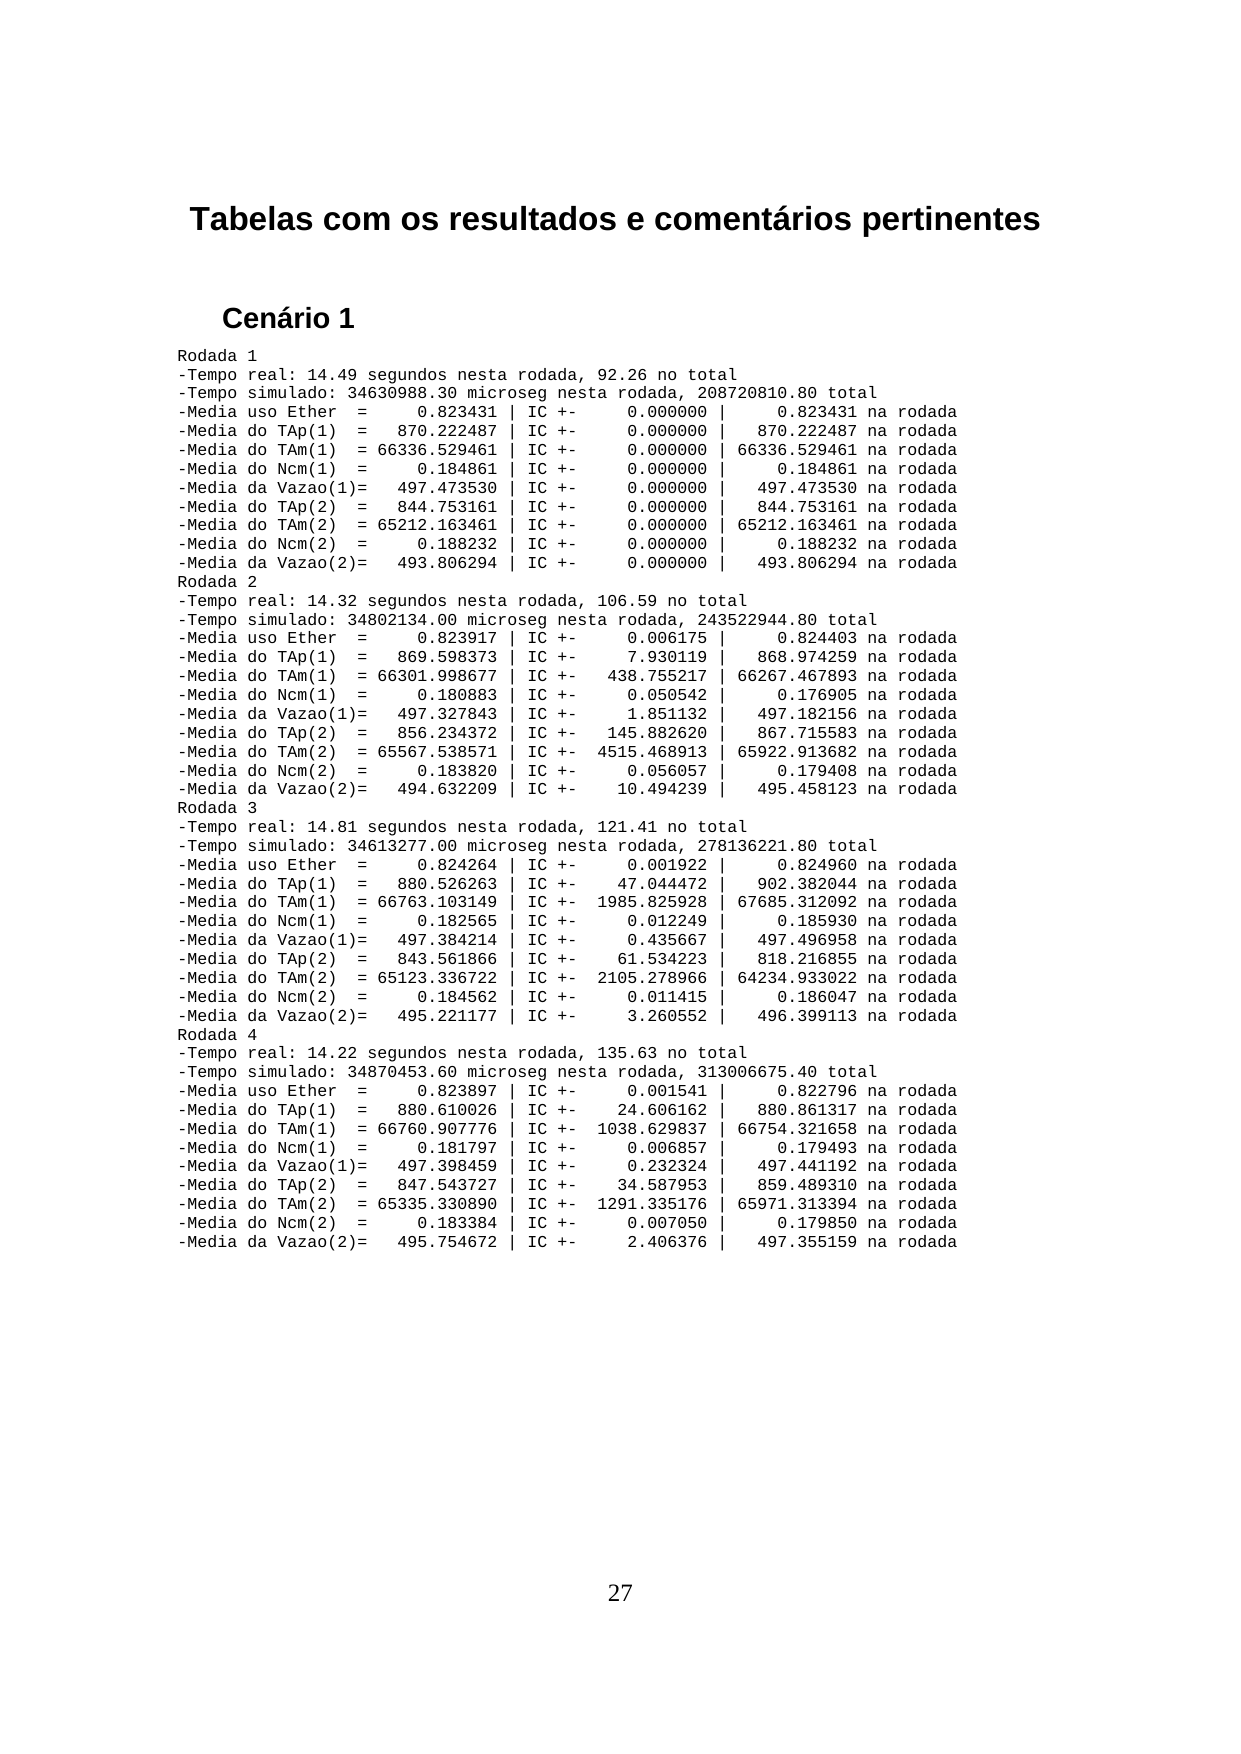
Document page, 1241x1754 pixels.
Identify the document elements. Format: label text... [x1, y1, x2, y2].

text -Tempo simulado: 34630988.30 microseg nesta rodada, 208720810.80 total [177, 385, 1063, 404]
subtitle Cenário 1 [222, 302, 1063, 335]
text -Media do TAm(1) = 66336.529461 | IC +- 0.000000 | 66336.529461 na rodada [177, 442, 1063, 460]
text -Media do TAm(2) = 65123.336722 | IC +- 2105.278966 | 64234.933022 na rodada [177, 969, 1063, 988]
text -Media do TAm(1) = 66301.998677 | IC +- 438.755217 | 66267.467893 na rodada [177, 668, 1063, 687]
text -Media do TAp(1) = 880.610026 | IC +- 24.606162 | 880.861317 na rodada [177, 1101, 1063, 1120]
text -Media da Vazao(2)= 493.806294 | IC +- 0.000000 | 493.806294 na rodada [177, 555, 1063, 573]
text -Media uso Ether = 0.823917 | IC +- 0.006175 | 0.824403 na rodada [177, 630, 1063, 649]
text -Media do TAm(1) = 66763.103149 | IC +- 1985.825928 | 67685.312092 na rodada [177, 894, 1063, 913]
text -Media da Vazao(1)= 497.327843 | IC +- 1.851132 | 497.182156 na rodada [177, 706, 1063, 724]
text -Tempo real: 14.49 segundos nesta rodada, 92.26 no total [177, 366, 1063, 385]
text Rodada 3 [177, 800, 1063, 819]
text -Media da Vazao(1)= 497.398459 | IC +- 0.232324 | 497.441192 na rodada [177, 1158, 1063, 1177]
text -Media da Vazao(2)= 495.754672 | IC +- 2.406376 | 497.355159 na rodada [177, 1233, 1063, 1252]
text -Media do TAm(2) = 65335.330890 | IC +- 1291.335176 | 65971.313394 na rodada [177, 1196, 1063, 1214]
text -Media uso Ether = 0.823431 | IC +- 0.000000 | 0.823431 na rodada [177, 404, 1063, 423]
text -Media do TAm(2) = 65567.538571 | IC +- 4515.468913 | 65922.913682 na rodada [177, 743, 1063, 762]
text -Media do Ncm(1) = 0.180883 | IC +- 0.050542 | 0.176905 na rodada [177, 687, 1063, 706]
subtitle Tabelas com os resultados e comentários pertinentes [177, 200, 1063, 237]
text -Media do Ncm(2) = 0.183384 | IC +- 0.007050 | 0.179850 na rodada [177, 1214, 1063, 1233]
text -Media do Ncm(2) = 0.184562 | IC +- 0.011415 | 0.186047 na rodada [177, 988, 1063, 1007]
text Rodada 2 [177, 573, 1063, 592]
text -Tempo simulado: 34613277.00 microseg nesta rodada, 278136221.80 total [177, 837, 1063, 856]
text -Media da Vazao(1)= 497.384214 | IC +- 0.435667 | 497.496958 na rodada [177, 932, 1063, 951]
text -Tempo simulado: 34802134.00 microseg nesta rodada, 243522944.80 total [177, 611, 1063, 630]
text -Media uso Ether = 0.824264 | IC +- 0.001922 | 0.824960 na rodada [177, 856, 1063, 875]
text -Media da Vazao(2)= 494.632209 | IC +- 10.494239 | 495.458123 na rodada [177, 781, 1063, 800]
text -Media do TAp(2) = 847.543727 | IC +- 34.587953 | 859.489310 na rodada [177, 1177, 1063, 1196]
text Rodada 4 [177, 1026, 1063, 1045]
text -Tempo real: 14.81 segundos nesta rodada, 121.41 no total [177, 819, 1063, 837]
text -Tempo real: 14.32 segundos nesta rodada, 106.59 no total [177, 592, 1063, 611]
text -Media do Ncm(2) = 0.188232 | IC +- 0.000000 | 0.188232 na rodada [177, 536, 1063, 555]
text -Media do TAp(2) = 843.561866 | IC +- 61.534223 | 818.216855 na rodada [177, 951, 1063, 969]
text -Media da Vazao(1)= 497.473530 | IC +- 0.000000 | 497.473530 na rodada [177, 479, 1063, 498]
text -Media do Ncm(1) = 0.182565 | IC +- 0.012249 | 0.185930 na rodada [177, 913, 1063, 932]
text -Tempo simulado: 34870453.60 microseg nesta rodada, 313006675.40 total [177, 1064, 1063, 1083]
text -Media do Ncm(1) = 0.184861 | IC +- 0.000000 | 0.184861 na rodada [177, 460, 1063, 479]
text -Media do TAp(1) = 880.526263 | IC +- 47.044472 | 902.382044 na rodada [177, 875, 1063, 894]
text -Media da Vazao(2)= 495.221177 | IC +- 3.260552 | 496.399113 na rodada [177, 1007, 1063, 1026]
text -Media do TAm(1) = 66760.907776 | IC +- 1038.629837 | 66754.321658 na rodada [177, 1120, 1063, 1139]
text Rodada 1 [177, 347, 1063, 366]
text -Media do TAm(2) = 65212.163461 | IC +- 0.000000 | 65212.163461 na rodada [177, 517, 1063, 536]
text -Media do TAp(1) = 869.598373 | IC +- 7.930119 | 868.974259 na rodada [177, 649, 1063, 668]
text -Tempo real: 14.22 segundos nesta rodada, 135.63 no total [177, 1045, 1063, 1064]
text -Media uso Ether = 0.823897 | IC +- 0.001541 | 0.822796 na rodada [177, 1083, 1063, 1101]
text -Media do TAp(2) = 844.753161 | IC +- 0.000000 | 844.753161 na rodada [177, 498, 1063, 517]
text -Media do TAp(1) = 870.222487 | IC +- 0.000000 | 870.222487 na rodada [177, 423, 1063, 442]
text -Media do Ncm(2) = 0.183820 | IC +- 0.056057 | 0.179408 na rodada [177, 762, 1063, 781]
text -Media do Ncm(1) = 0.181797 | IC +- 0.006857 | 0.179493 na rodada [177, 1139, 1063, 1158]
text -Media do TAp(2) = 856.234372 | IC +- 145.882620 | 867.715583 na rodada [177, 724, 1063, 743]
